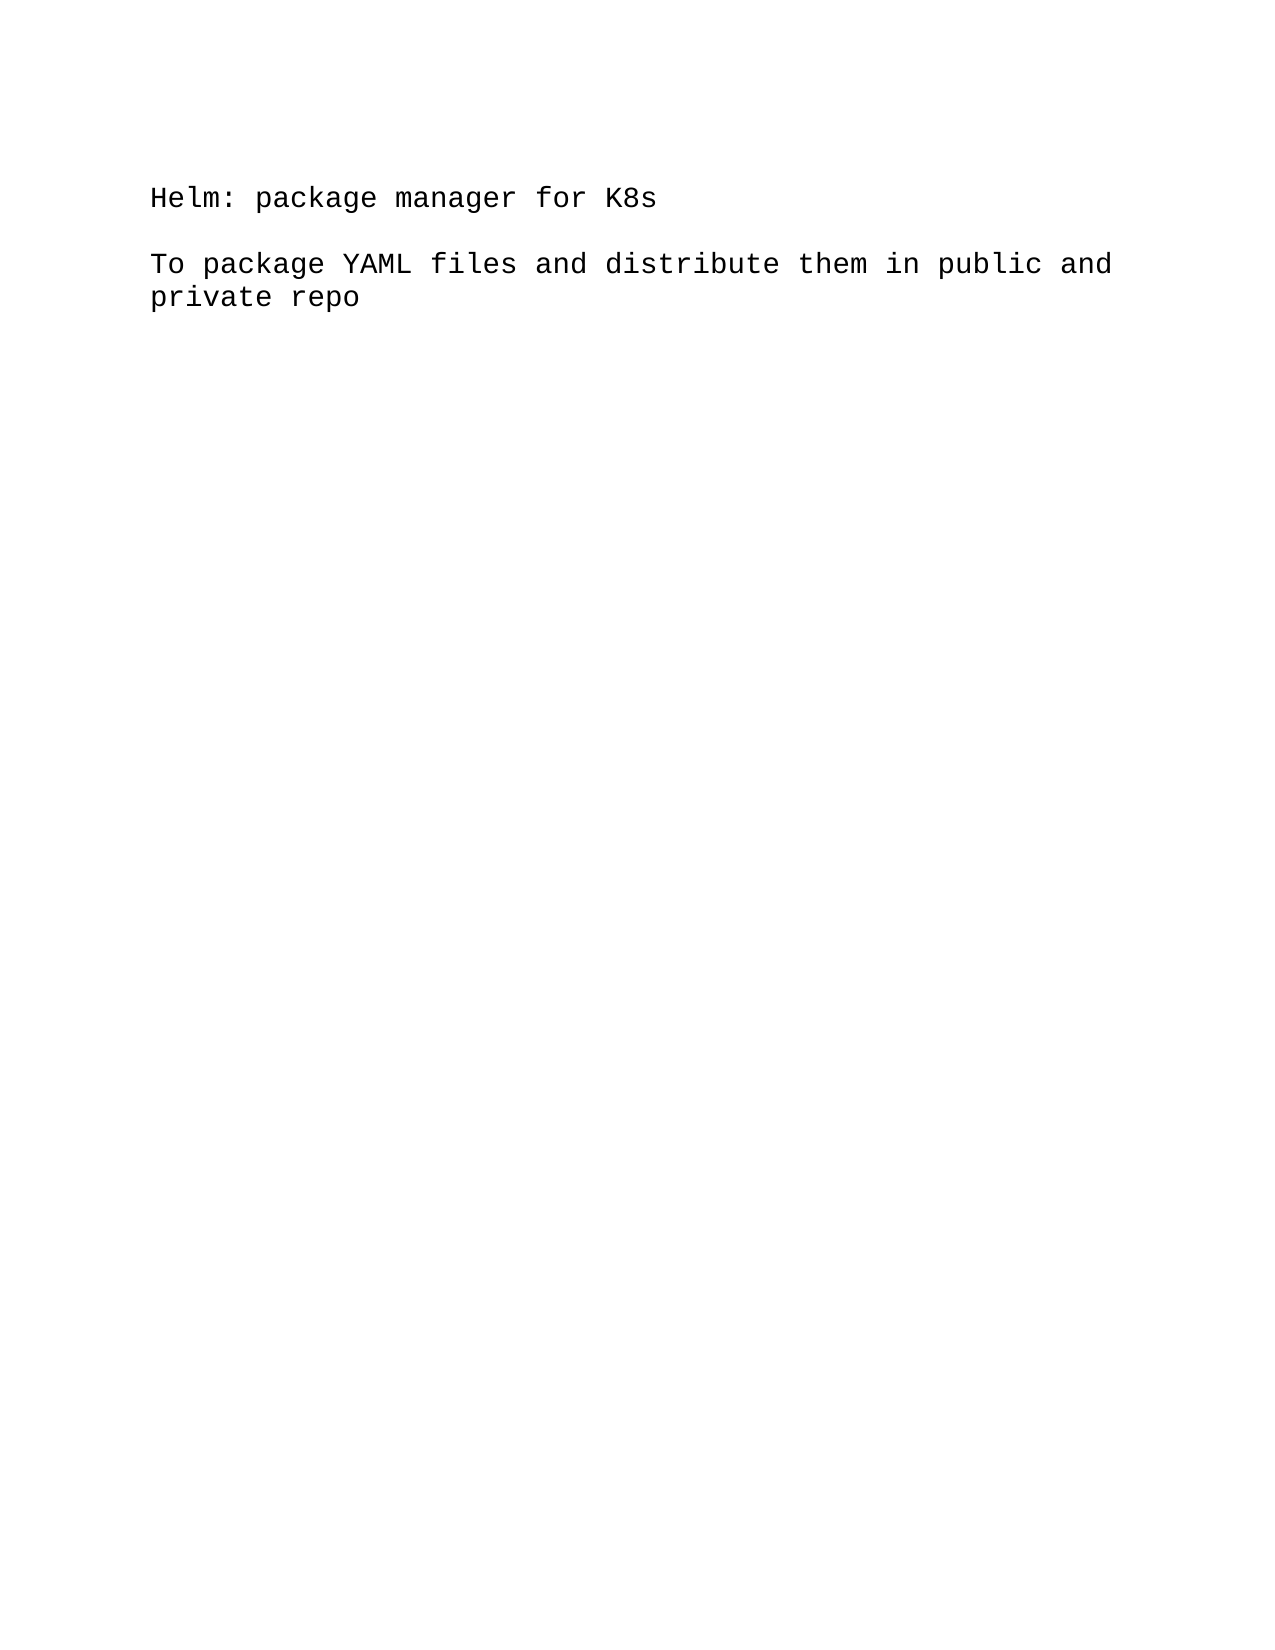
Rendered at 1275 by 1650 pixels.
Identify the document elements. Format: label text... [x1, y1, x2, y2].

text Helm: package manager for K8s [150, 183, 1125, 216]
text To package YAML files and distribute them in public and private repo [150, 249, 1125, 315]
